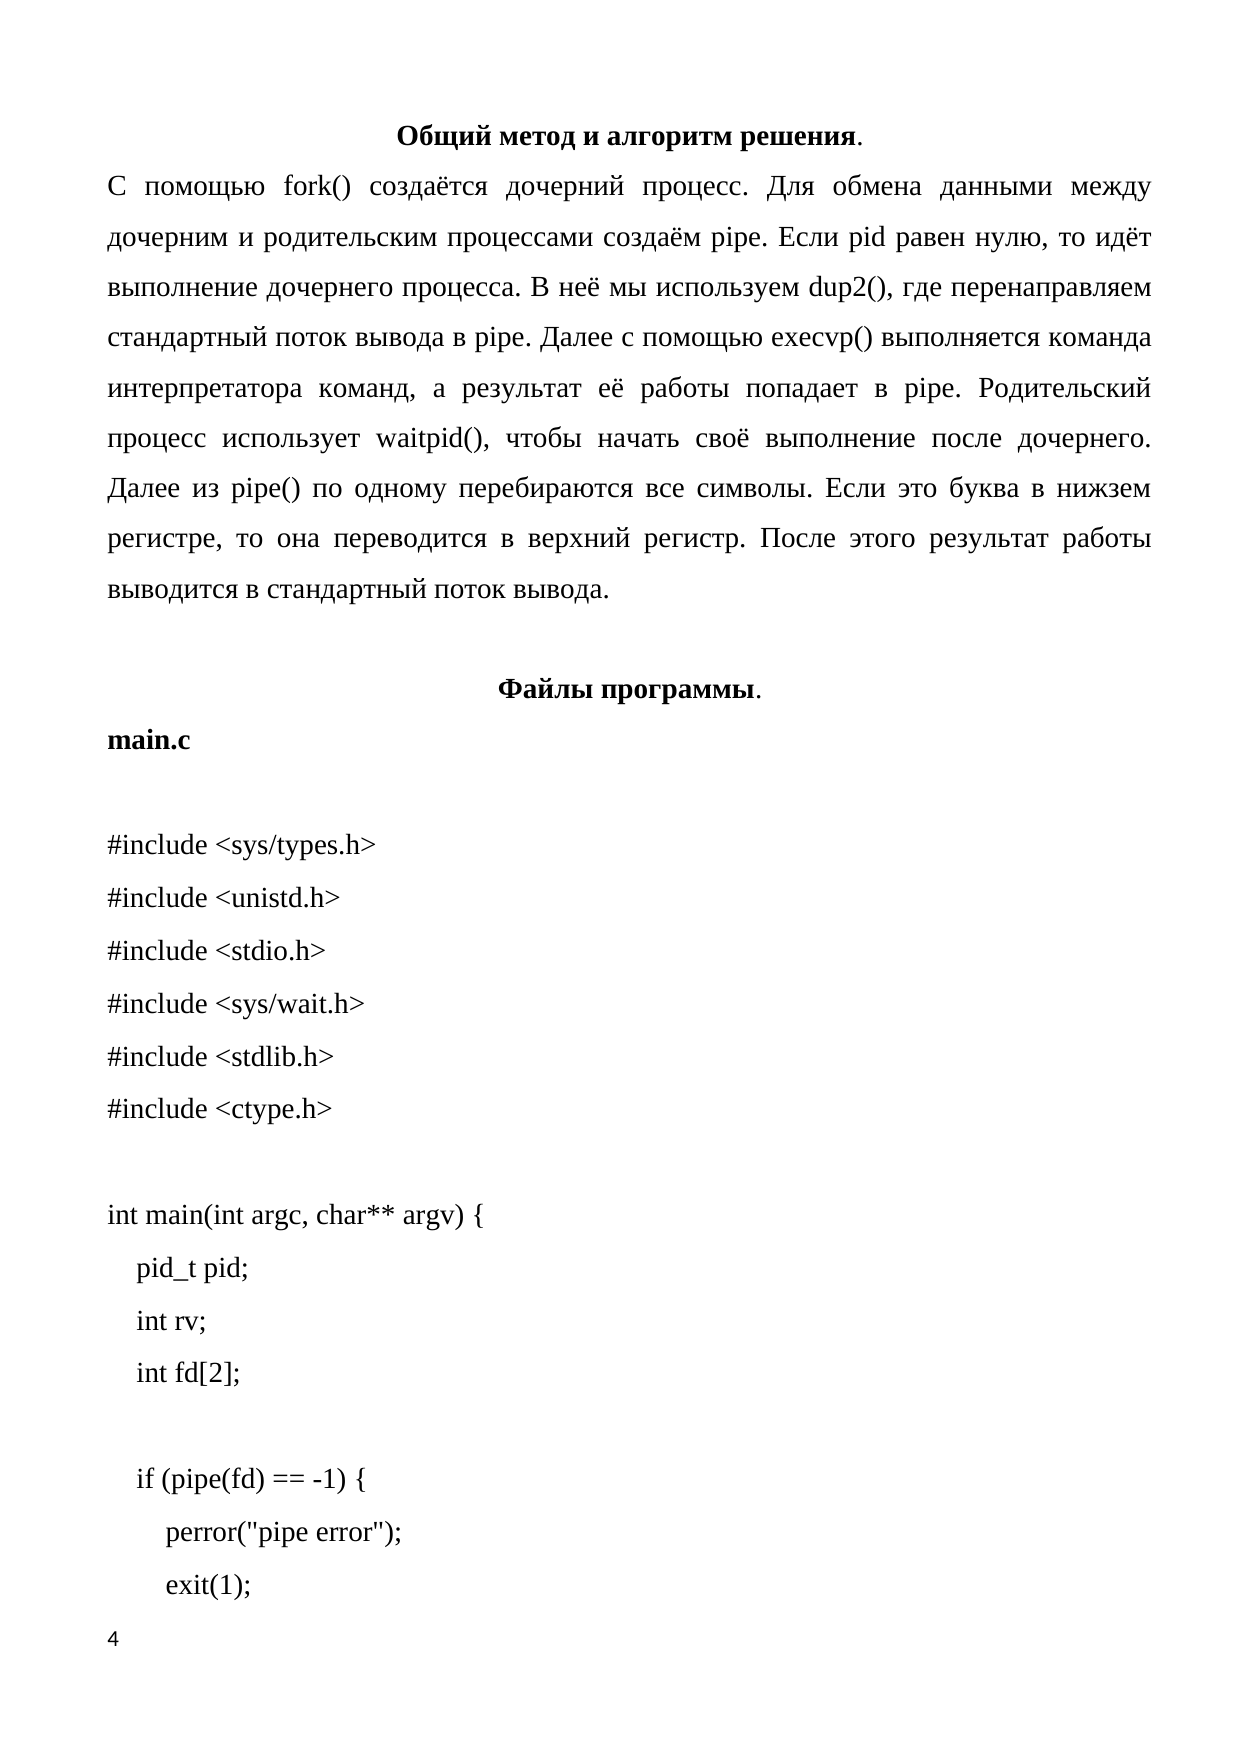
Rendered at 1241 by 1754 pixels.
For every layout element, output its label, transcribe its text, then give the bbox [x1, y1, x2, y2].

text #include <stdlib.h> [107, 1039, 1153, 1072]
text #include <ctype.h> [107, 1092, 1153, 1125]
text #include <sys/types.h> [107, 827, 1153, 861]
text #include <unistd.h> [107, 880, 1153, 914]
text main.c [107, 722, 1153, 755]
text С помощью fork() создаётся дочерний процесс. Для обмена данными между дочерним и родительским процессами создаём pipe. Если pid равен нулю, то идёт выполнение дочернего процесса. В неё мы используем dup2(), где перенаправляем стандартный поток вывода в pipe. Далее с помощью execvp() выполняется команда интерпретатора команд, а результат её работы попадает в pipe. Родительский процесс использует waitpid(), чтобы начать своё выполнение после дочернего. Далее из pipe() по одному перебираются все символы. Если это буква в нижзем регистре, то она переводится в верхний регистр. После этого результат работы выводится в стандартный поток вывода. [107, 168, 1153, 604]
text int fd[2]; [107, 1356, 1153, 1389]
text #include <stdio.h> [107, 933, 1153, 967]
text int main(int argc, char** argv) { [107, 1197, 1153, 1231]
text if (pipe(fd) == -1) { [107, 1461, 1153, 1495]
text Файлы программы. [107, 672, 1153, 705]
text exit(1); [107, 1567, 1153, 1600]
text #include <sys/wait.h> [107, 986, 1153, 1019]
text pid_t pid; [107, 1250, 1153, 1283]
text int rv; [107, 1303, 1153, 1336]
text perror("pipe error"); [107, 1514, 1153, 1548]
text Общий метод и алгоритм решения. [107, 118, 1153, 152]
